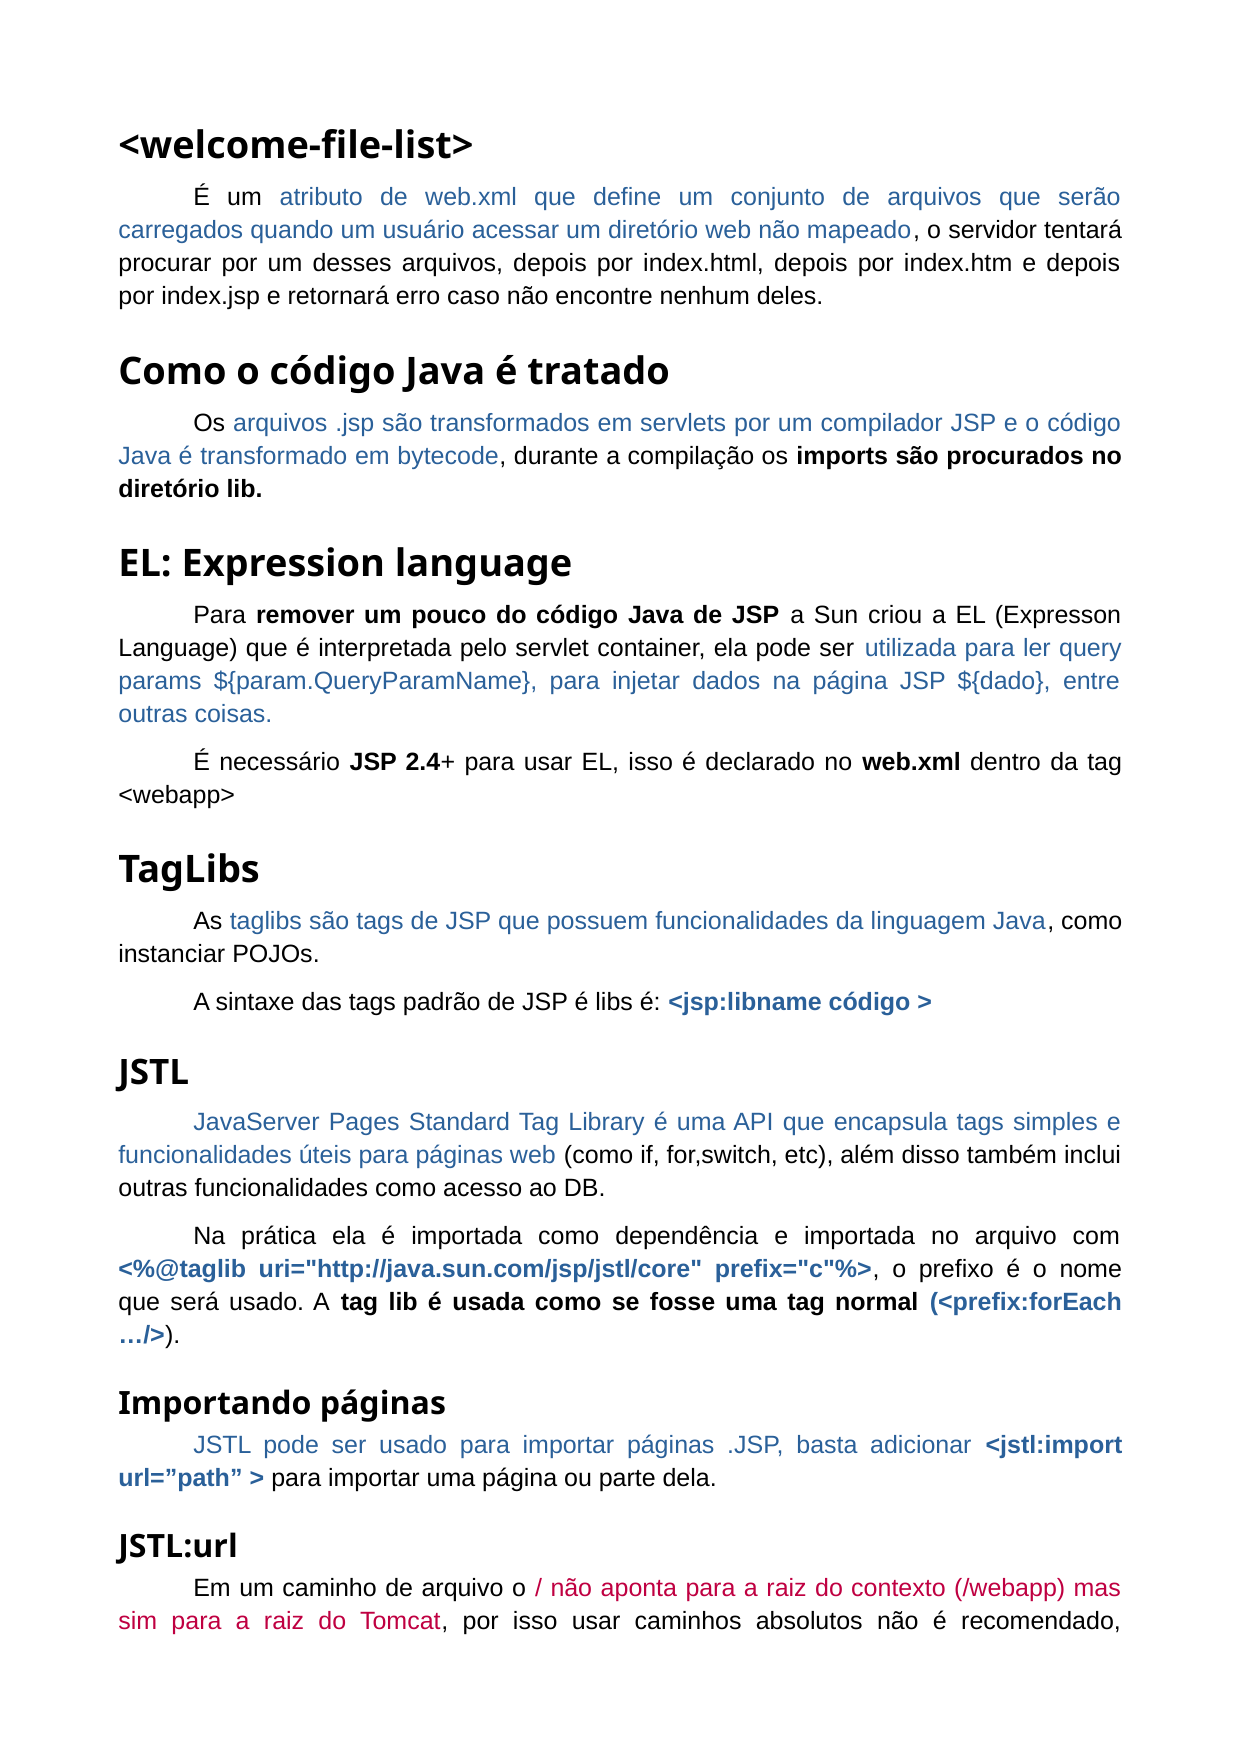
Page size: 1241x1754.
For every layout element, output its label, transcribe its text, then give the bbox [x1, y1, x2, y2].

subtitle JSTL [118, 1047, 1122, 1094]
text As taglibs são tags de JSP que possuem funcionalidades da linguagem Java, como instanciar POJOs. [118, 906, 1122, 968]
text É necessário JSP 2.4+ para usar EL, isso é declarado no web.xml dentro da tag <webapp> [118, 747, 1122, 808]
subtitle TagLibs [118, 842, 1122, 894]
text JavaServer Pages Standard Tag Library é uma API que encapsula tags simples e funcionalidades úteis para páginas web (como if, for,switch, etc), além disso também inclui outras funcionalidades como acesso ao DB. [118, 1107, 1122, 1202]
text Em um caminho de arquivo o / não aponta para a raiz do contexto (/webapp) mas sim para a raiz do Tomcat, por isso usar caminhos absolutos não é recomendado, [118, 1573, 1122, 1635]
text JSTL pode ser usado para importar páginas .JSP, basta adicionar <jstl:import url=”path” > para importar uma página ou parte dela. [118, 1430, 1122, 1492]
subtitle JSTL:url [118, 1523, 1122, 1567]
text É um atributo de web.xml que define um conjunto de arquivos que serão carregados quando um usuário acessar um diretório web não mapeado, o servidor tentará procurar por um desses arquivos, depois por index.html, depois por index.htm e depois por index.jsp e retornará erro caso não encontre nenhum deles. [118, 182, 1122, 310]
subtitle <welcome-file-list> [118, 118, 1122, 170]
subtitle EL: Expression language [118, 536, 1122, 588]
text Para remover um pouco do código Java de JSP a Sun criou a EL (Expresson Language) que é interpretada pelo servlet container, ela pode ser utilizada para ler query params ${param.QueryParamName}, para injetar dados na página JSP ${dado}, entre outras coisas. [118, 600, 1122, 728]
text Na prática ela é importada como dependência e importada no arquivo com <%@taglib uri="http://java.sun.com/jsp/jstl/core" prefix="c"%>, o prefixo é o nome que será usado. A tag lib é usada como se fosse uma tag normal (<prefix:forEach …/>). [118, 1221, 1122, 1348]
subtitle Como o código Java é tratado [118, 343, 1122, 395]
text Os arquivos .jsp são transformados em servlets por um compilador JSP e o código Java é transformado em bytecode, durante a compilação os imports são procurados no diretório lib. [118, 408, 1122, 502]
subtitle Importando páginas [118, 1380, 1122, 1424]
text A sintaxe das tags padrão de JSP é libs é: <jsp:libname código > [118, 987, 1122, 1016]
